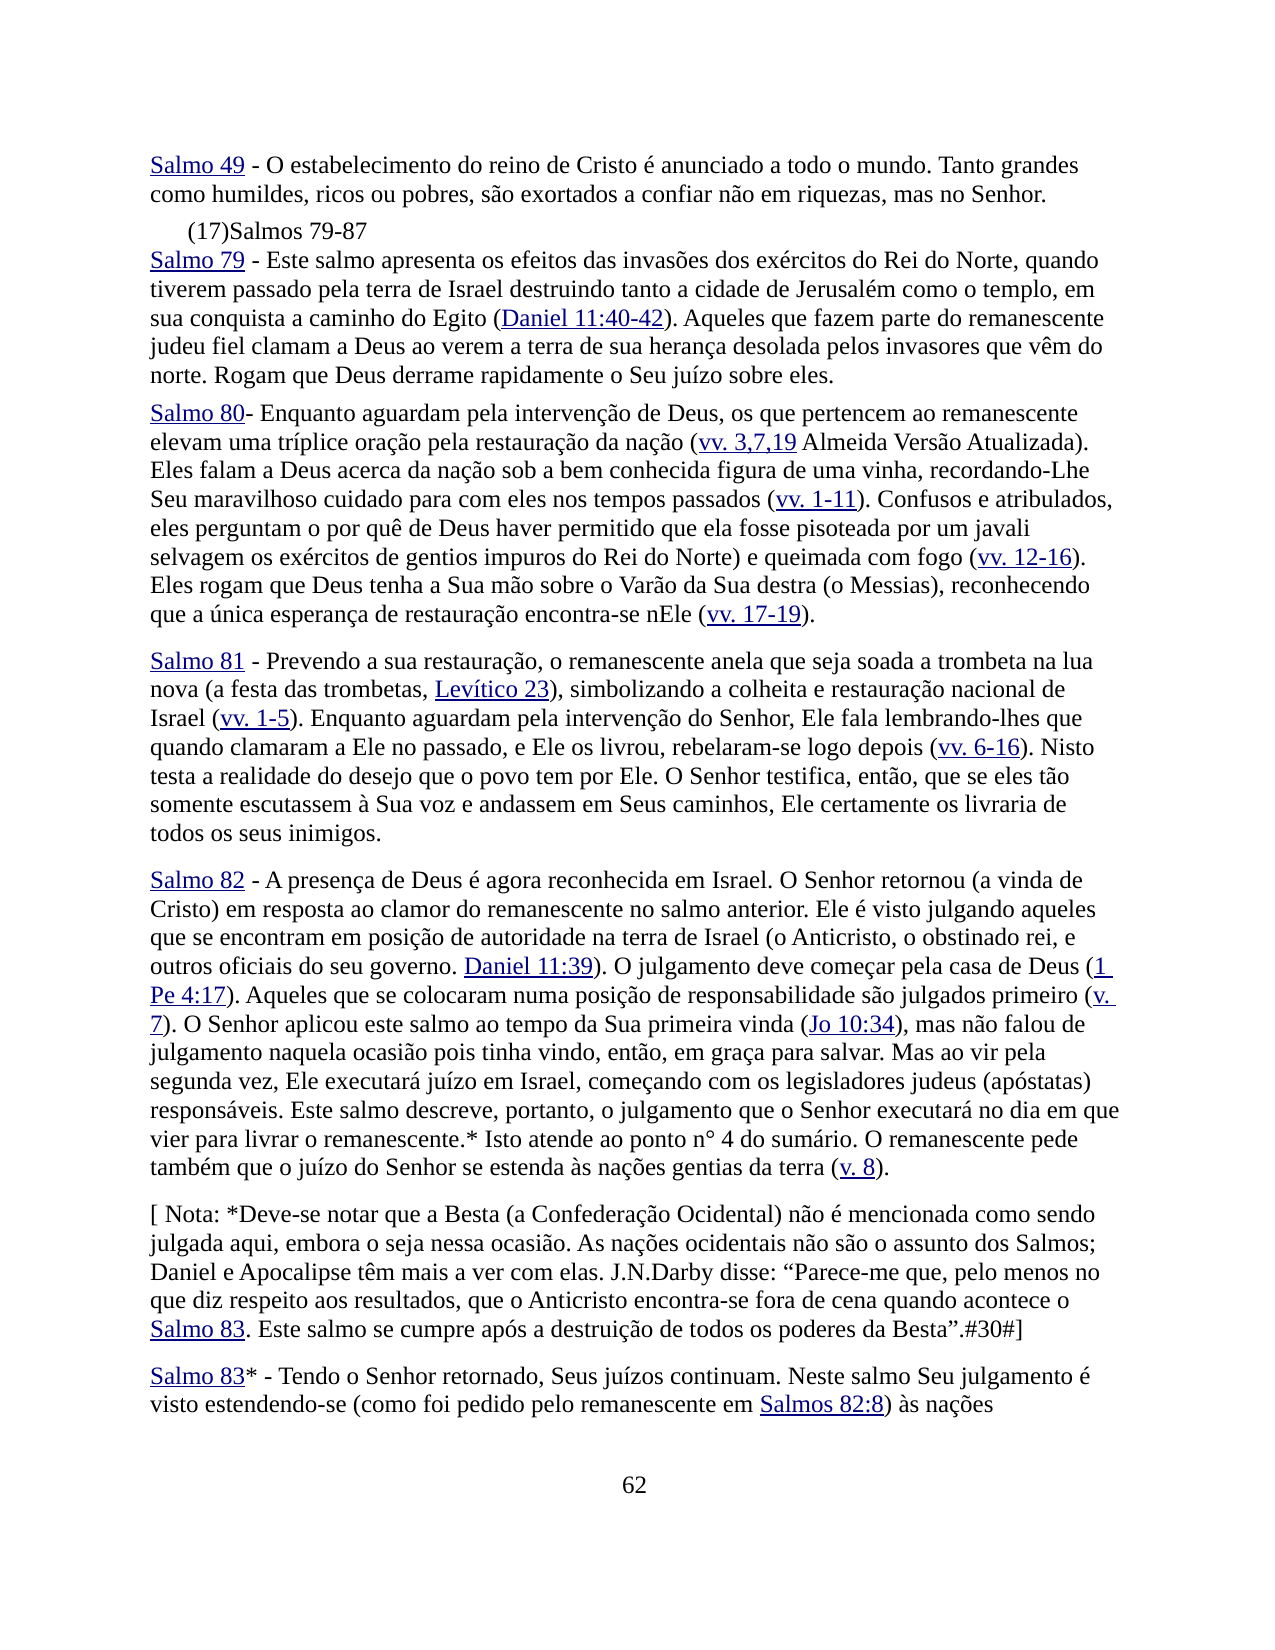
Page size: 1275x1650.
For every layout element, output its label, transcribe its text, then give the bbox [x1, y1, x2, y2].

text [ Nota: *Deve-se notar que a Besta (a Confederação Ocidental) não é mencionada como sendo julgada aqui, embora o seja nessa ocasião. As nações ocidentais não são o assunto dos Salmos; Daniel e Apocalipse têm mais a ver com elas. J.N.Darby disse: “Parece-me que, pelo menos no que diz respeito aos resultados, que o Anticristo encontra-se fora de cena quando acontece o Salmo 83. Este salmo se cumpre após a destruição de todos os poderes da Besta”.#30#] [150, 1199, 1125, 1343]
text Salmo 82 - A presença de Deus é agora reconhecida em Israel. O Senhor retornou (a vinda de Cristo) em resposta ao clamor do remanescente no salmo anterior. Ele é visto julgando aqueles que se encontram em posição de autoridade na terra de Israel (o Anticristo, o obstinado rei, e outros oficiais do seu governo. Daniel 11:39). O julgamento deve começar pela casa de Deus (1 Pe 4:17). Aqueles que se colocaram numa posição de responsabilidade são julgados primeiro (v. 7). O Senhor aplicou este salmo ao tempo da Sua primeira vinda (Jo 10:34), mas não falou de julgamento naquela ocasião pois tinha vindo, então, em graça para salvar. Mas ao vir pela segunda vez, Ele executará juízo em Israel, começando com os legisladores judeus (apóstatas) responsáveis. Este salmo descreve, portanto, o julgamento que o Senhor executará no dia em que vier para livrar o remanescente.* Isto atende ao ponto n° 4 do sumário. O remanescente pede também que o juízo do Senhor se estenda às nações gentias da terra (v. 8). [150, 865, 1125, 1181]
list Salmos 79-87 [187, 216, 1125, 245]
text Salmo 80- Enquanto aguardam pela intervenção de Deus, os que pertencem ao remanescente elevam uma tríplice oração pela restauração da nação (vv. 3,7,19 Almeida Versão Atualizada). Eles falam a Deus acerca da nação sob a bem conhecida figura de uma vinha, recordando-Lhe Seu maravilhoso cuidado para com eles nos tempos passados (vv. 1-11). Confusos e atribulados, eles perguntam o por quê de Deus haver permitido que ela fosse pisoteada por um javali selvagem os exércitos de gentios impuros do Rei do Norte) e queimada com fogo (vv. 12-16). Eles rogam que Deus tenha a Sua mão sobre o Varão da Sua destra (o Messias), reconhecendo que a única esperança de restauração encontra-se nEle (vv. 17-19). [150, 398, 1125, 628]
text Salmo 49 - O estabelecimento do reino de Cristo é anunciado a todo o mundo. Tanto grandes como humildes, ricos ou pobres, são exortados a confiar não em riquezas, mas no Senhor. [150, 150, 1125, 207]
text Salmo 79 - Este salmo apresenta os efeitos das invasões dos exércitos do Rei do Norte, quando tiverem passado pela terra de Israel destruindo tanto a cidade de Jerusalém como o templo, em sua conquista a caminho do Egito (Daniel 11:40-42). Aqueles que fazem parte do remanescente judeu fiel clamam a Deus ao verem a terra de sua herança desolada pelos invasores que vêm do norte. Rogam que Deus derrame rapidamente o Seu juízo sobre eles. [150, 245, 1125, 389]
text Salmo 83* - Tendo o Senhor retornado, Seus juízos continuam. Neste salmo Seu julgamento é visto estendendo-se (como foi pedido pelo remanescente em Salmos 82:8) às nações [150, 1361, 1125, 1418]
text Salmo 81 - Prevendo a sua restauração, o remanescente anela que seja soada a trombeta na lua nova (a festa das trombetas, Levítico 23), simbolizando a colheita e restauração nacional de Israel (vv. 1-5). Enquanto aguardam pela intervenção do Senhor, Ele fala lembrando-lhes que quando clamaram a Ele no passado, e Ele os livrou, rebelaram-se logo depois (vv. 6-16). Nisto testa a realidade do desejo que o povo tem por Ele. O Senhor testifica, então, que se eles tão somente escutassem à Sua voz e andassem em Seus caminhos, Ele certamente os livraria de todos os seus inimigos. [150, 646, 1125, 847]
